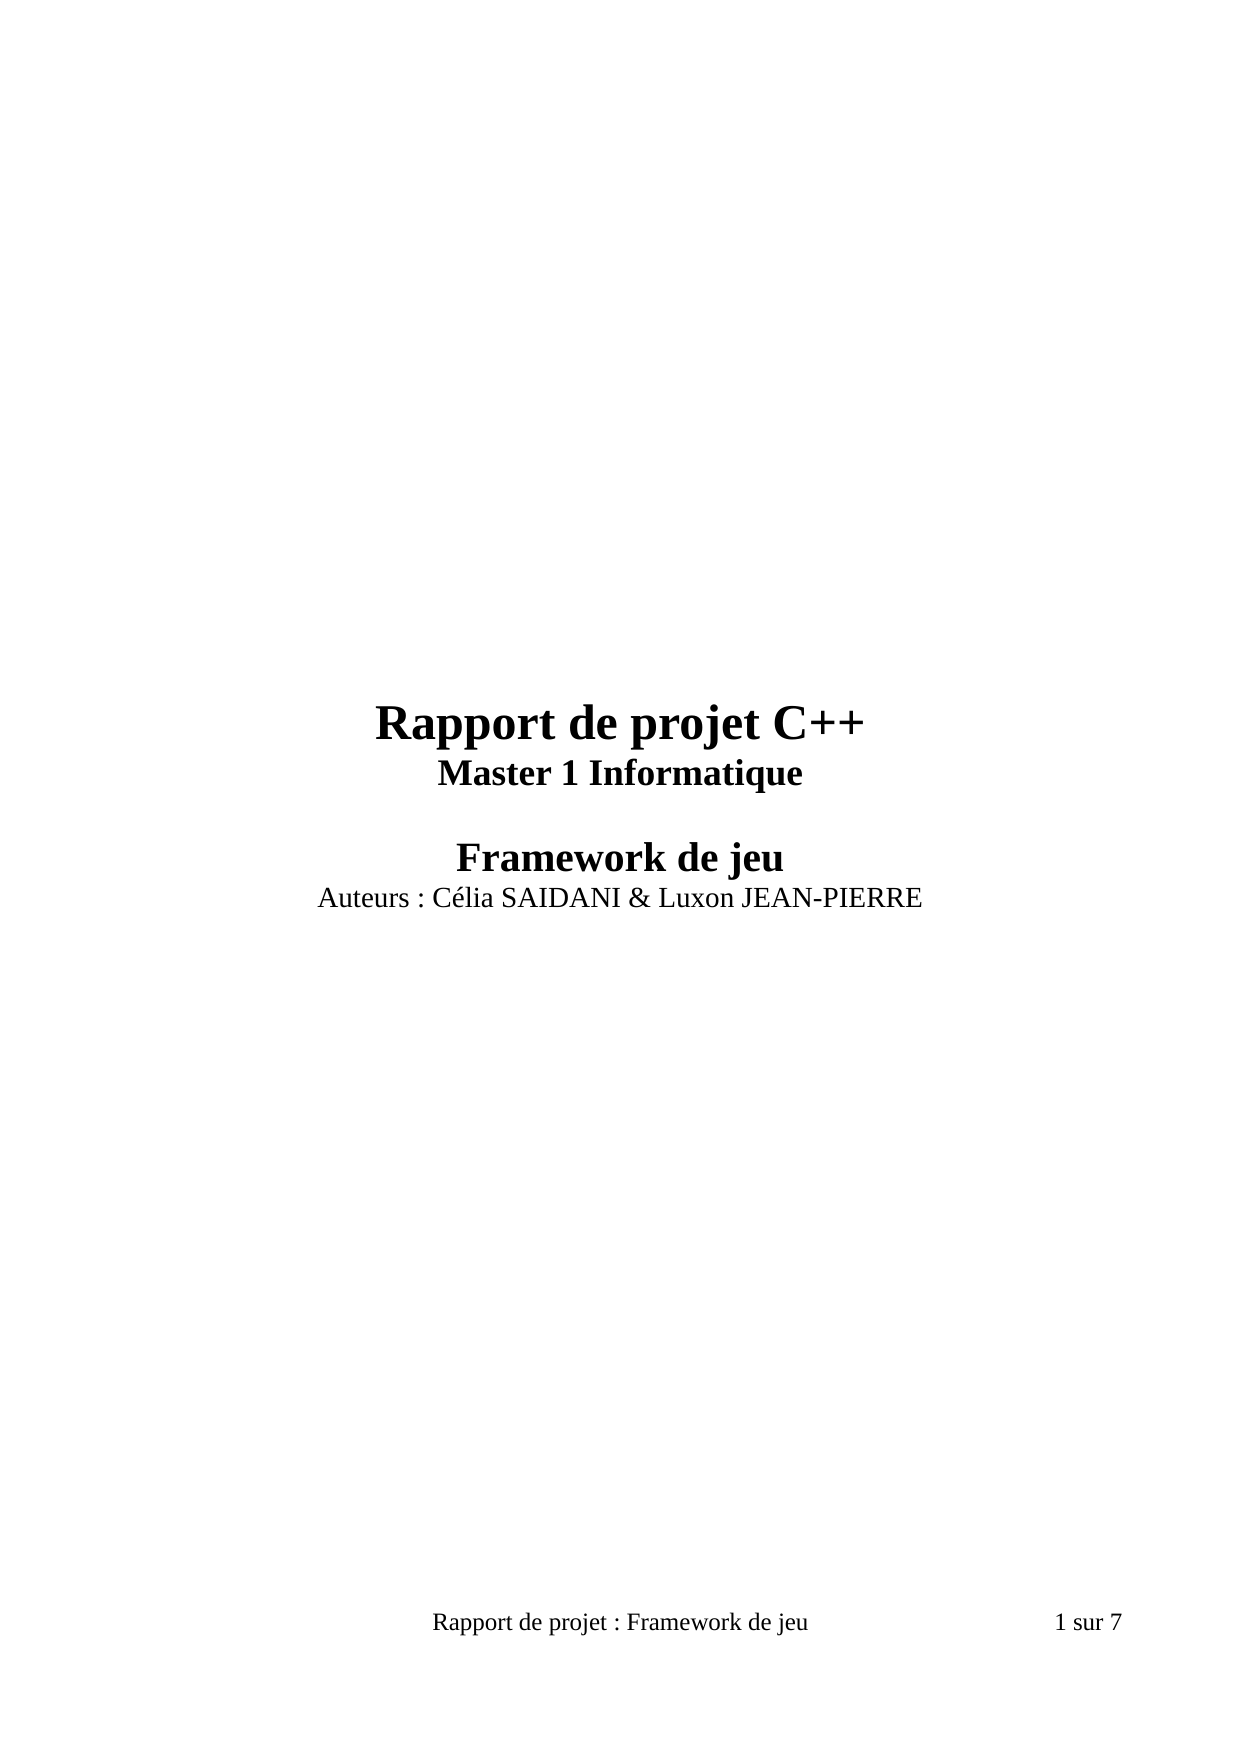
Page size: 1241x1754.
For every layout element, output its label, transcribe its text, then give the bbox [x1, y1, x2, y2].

text Framework de jeu [118, 832, 1122, 880]
text Master 1 Informatique [118, 751, 1122, 794]
text Auteurs : Célia SAIDANI & Luxon JEAN-PIERRE [118, 880, 1122, 913]
text Rapport de projet C++ [118, 693, 1122, 751]
